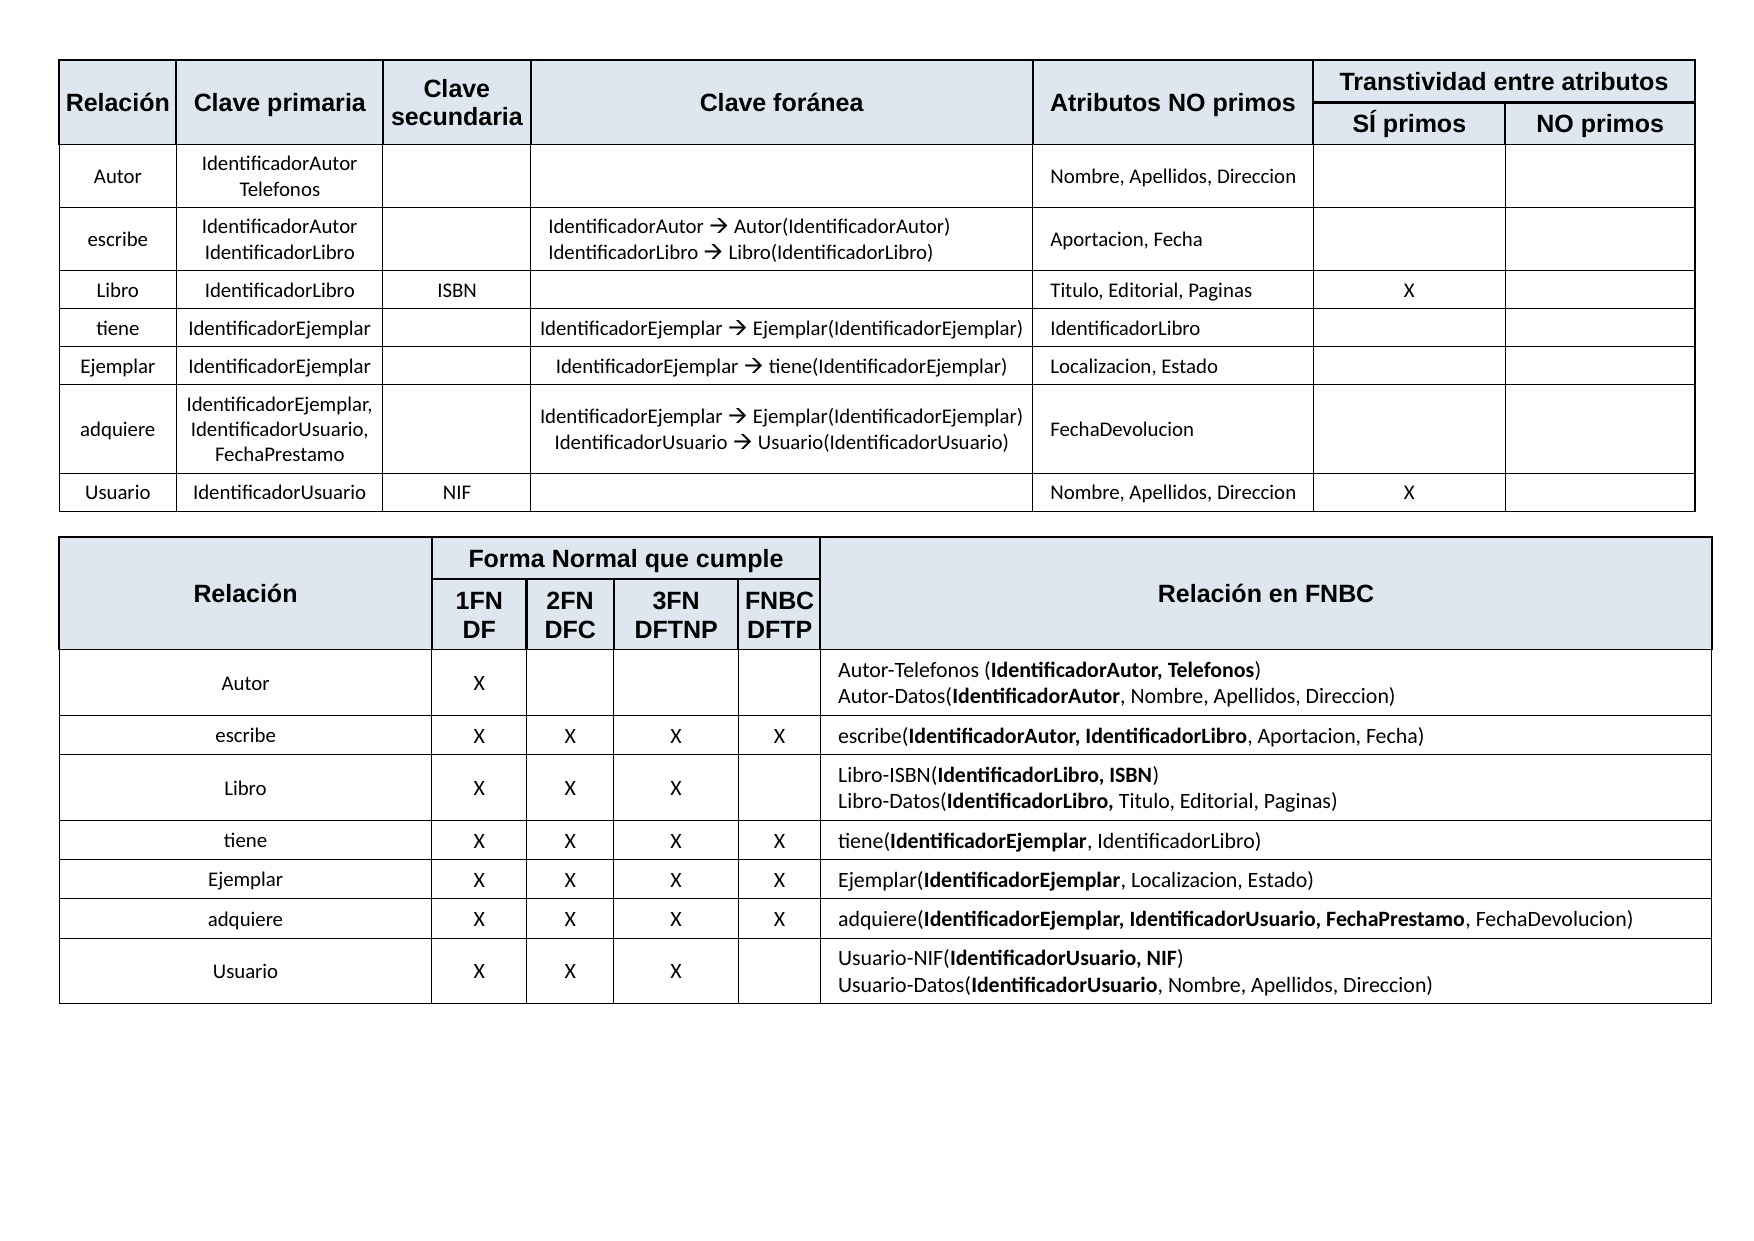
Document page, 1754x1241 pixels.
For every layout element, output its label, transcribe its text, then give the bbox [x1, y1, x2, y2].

table_cell [383, 309, 530, 346]
table_cell Autor [60, 145, 176, 207]
table_cell [1506, 271, 1694, 308]
table_cell [383, 385, 530, 473]
table_cell SÍ primos [1314, 104, 1504, 144]
table_cell X [614, 939, 738, 1003]
table_cell Libro [60, 271, 176, 308]
table_cell IdentificadorLibro [177, 271, 382, 308]
table_cell IdentificadorEjemplar  Ejemplar(IdentificadorEjemplar) IdentificadorUsuario  Usuario(IdentificadorUsuario) [531, 385, 1032, 473]
table_cell FNBC DFTP [739, 580, 819, 649]
table_cell [1506, 347, 1694, 384]
table_cell Ejemplar(IdentificadorEjemplar, Localizacion, Estado) [821, 860, 1711, 898]
table_cell [739, 755, 820, 820]
table_cell tiene [60, 309, 176, 346]
table_header Atributos NO primos [1034, 61, 1312, 144]
table_cell X [527, 755, 613, 820]
table_cell [1506, 385, 1694, 473]
table_cell IdentificadorEjemplar [177, 347, 382, 384]
table_cell [1506, 145, 1694, 207]
table_cell IdentificadorUsuario [177, 474, 382, 511]
table_cell [739, 939, 820, 1003]
table_cell NIF [383, 474, 530, 511]
table_cell Aportacion, Fecha [1033, 208, 1313, 270]
table_cell [383, 208, 530, 270]
table_cell Ejemplar [60, 860, 431, 898]
table_header Relación en FNBC [821, 538, 1711, 649]
table_cell 2FN DFC [528, 580, 613, 649]
table_cell X [432, 755, 526, 820]
table_cell IdentificadorEjemplar, IdentificadorUsuario, FechaPrestamo [177, 385, 382, 473]
table_cell ISBN [383, 271, 530, 308]
table_cell escribe [60, 208, 176, 270]
table_cell [1506, 309, 1694, 346]
table_cell X [527, 821, 613, 859]
table_cell X [739, 860, 820, 898]
table_cell [1506, 474, 1694, 511]
table_cell X [614, 716, 738, 754]
table_cell X [739, 899, 820, 937]
table_cell X [739, 716, 820, 754]
table_cell [383, 145, 530, 207]
table_cell X [432, 716, 526, 754]
table_header Transtividad entre atributos [1314, 61, 1694, 101]
table_cell Nombre, Apellidos, Direccion [1033, 474, 1313, 511]
table_cell X [614, 821, 738, 859]
table_cell adquiere [60, 385, 176, 473]
table_cell [1314, 145, 1505, 207]
table_header Clave foránea [532, 61, 1032, 144]
table_header Forma Normal que cumple [433, 538, 819, 578]
table_header Relación [60, 538, 431, 649]
table_cell IdentificadorEjemplar  tiene(IdentificadorEjemplar) [531, 347, 1032, 384]
table_cell X [614, 860, 738, 898]
table_cell NO primos [1506, 104, 1694, 144]
table_cell [739, 650, 820, 715]
table_cell IdentificadorEjemplar  Ejemplar(IdentificadorEjemplar) [531, 309, 1032, 346]
table_cell [383, 347, 530, 384]
table_cell [1314, 385, 1505, 473]
table_cell X [527, 939, 613, 1003]
table_cell [1314, 347, 1505, 384]
table_cell Ejemplar [60, 347, 176, 384]
table_cell Nombre, Apellidos, Direccion [1033, 145, 1313, 207]
table_cell X [614, 899, 738, 937]
table_cell Usuario [60, 474, 176, 511]
table_cell X [527, 860, 613, 898]
table_cell FechaDevolucion [1033, 385, 1313, 473]
table_cell X [432, 821, 526, 859]
table_header Relación [60, 61, 175, 144]
table_cell adquiere [60, 899, 431, 937]
table_cell [531, 271, 1032, 308]
table_header Clave primaria [177, 61, 382, 144]
table_cell [614, 650, 738, 715]
table_cell Autor-Telefonos (IdentificadorAutor, Telefonos) Autor-Datos(IdentificadorAutor, Nombre, Apellidos, Direccion) [821, 650, 1711, 715]
table_cell Localizacion, Estado [1033, 347, 1313, 384]
table_cell [531, 145, 1032, 207]
table_cell [1314, 309, 1505, 346]
table_cell IdentificadorAutor  Autor(IdentificadorAutor) IdentificadorLibro  Libro(IdentificadorLibro) [531, 208, 1032, 270]
table_cell X [432, 899, 526, 937]
table_cell Titulo, Editorial, Paginas [1033, 271, 1313, 308]
table_cell IdentificadorAutor IdentificadorLibro [177, 208, 382, 270]
table_cell X [432, 650, 526, 715]
table_cell X [527, 899, 613, 937]
table_cell [531, 474, 1032, 511]
table_cell adquiere(IdentificadorEjemplar, IdentificadorUsuario, FechaPrestamo, FechaDevolucion) [821, 899, 1711, 937]
table_cell Usuario [60, 939, 431, 1003]
table_cell 3FN DFTNP [615, 580, 737, 649]
table_cell X [432, 939, 526, 1003]
table_cell X [527, 716, 613, 754]
table_cell [527, 650, 613, 715]
table_cell IdentificadorLibro [1033, 309, 1313, 346]
table_cell escribe(IdentificadorAutor, IdentificadorLibro, Aportacion, Fecha) [821, 716, 1711, 754]
table_cell Libro [60, 755, 431, 820]
table_cell 1FN DF [433, 580, 525, 649]
table_cell Autor [60, 650, 431, 715]
table_cell tiene [60, 821, 431, 859]
table_cell X [614, 755, 738, 820]
table_cell [1314, 208, 1505, 270]
table_cell Usuario-NIF(IdentificadorUsuario, NIF) Usuario-Datos(IdentificadorUsuario, Nombre, Apellidos, Direccion) [821, 939, 1711, 1003]
table_header Clave secundaria [384, 61, 530, 144]
table_cell IdentificadorAutor Telefonos [177, 145, 382, 207]
table_cell X [1314, 474, 1505, 511]
table_cell tiene(IdentificadorEjemplar, IdentificadorLibro) [821, 821, 1711, 859]
table_cell X [739, 821, 820, 859]
table_cell IdentificadorEjemplar [177, 309, 382, 346]
table_cell X [1314, 271, 1505, 308]
table_cell [1506, 208, 1694, 270]
table_cell Libro-ISBN(IdentificadorLibro, ISBN) Libro-Datos(IdentificadorLibro, Titulo, Editorial, Paginas) [821, 755, 1711, 820]
table_cell X [432, 860, 526, 898]
table_cell escribe [60, 716, 431, 754]
